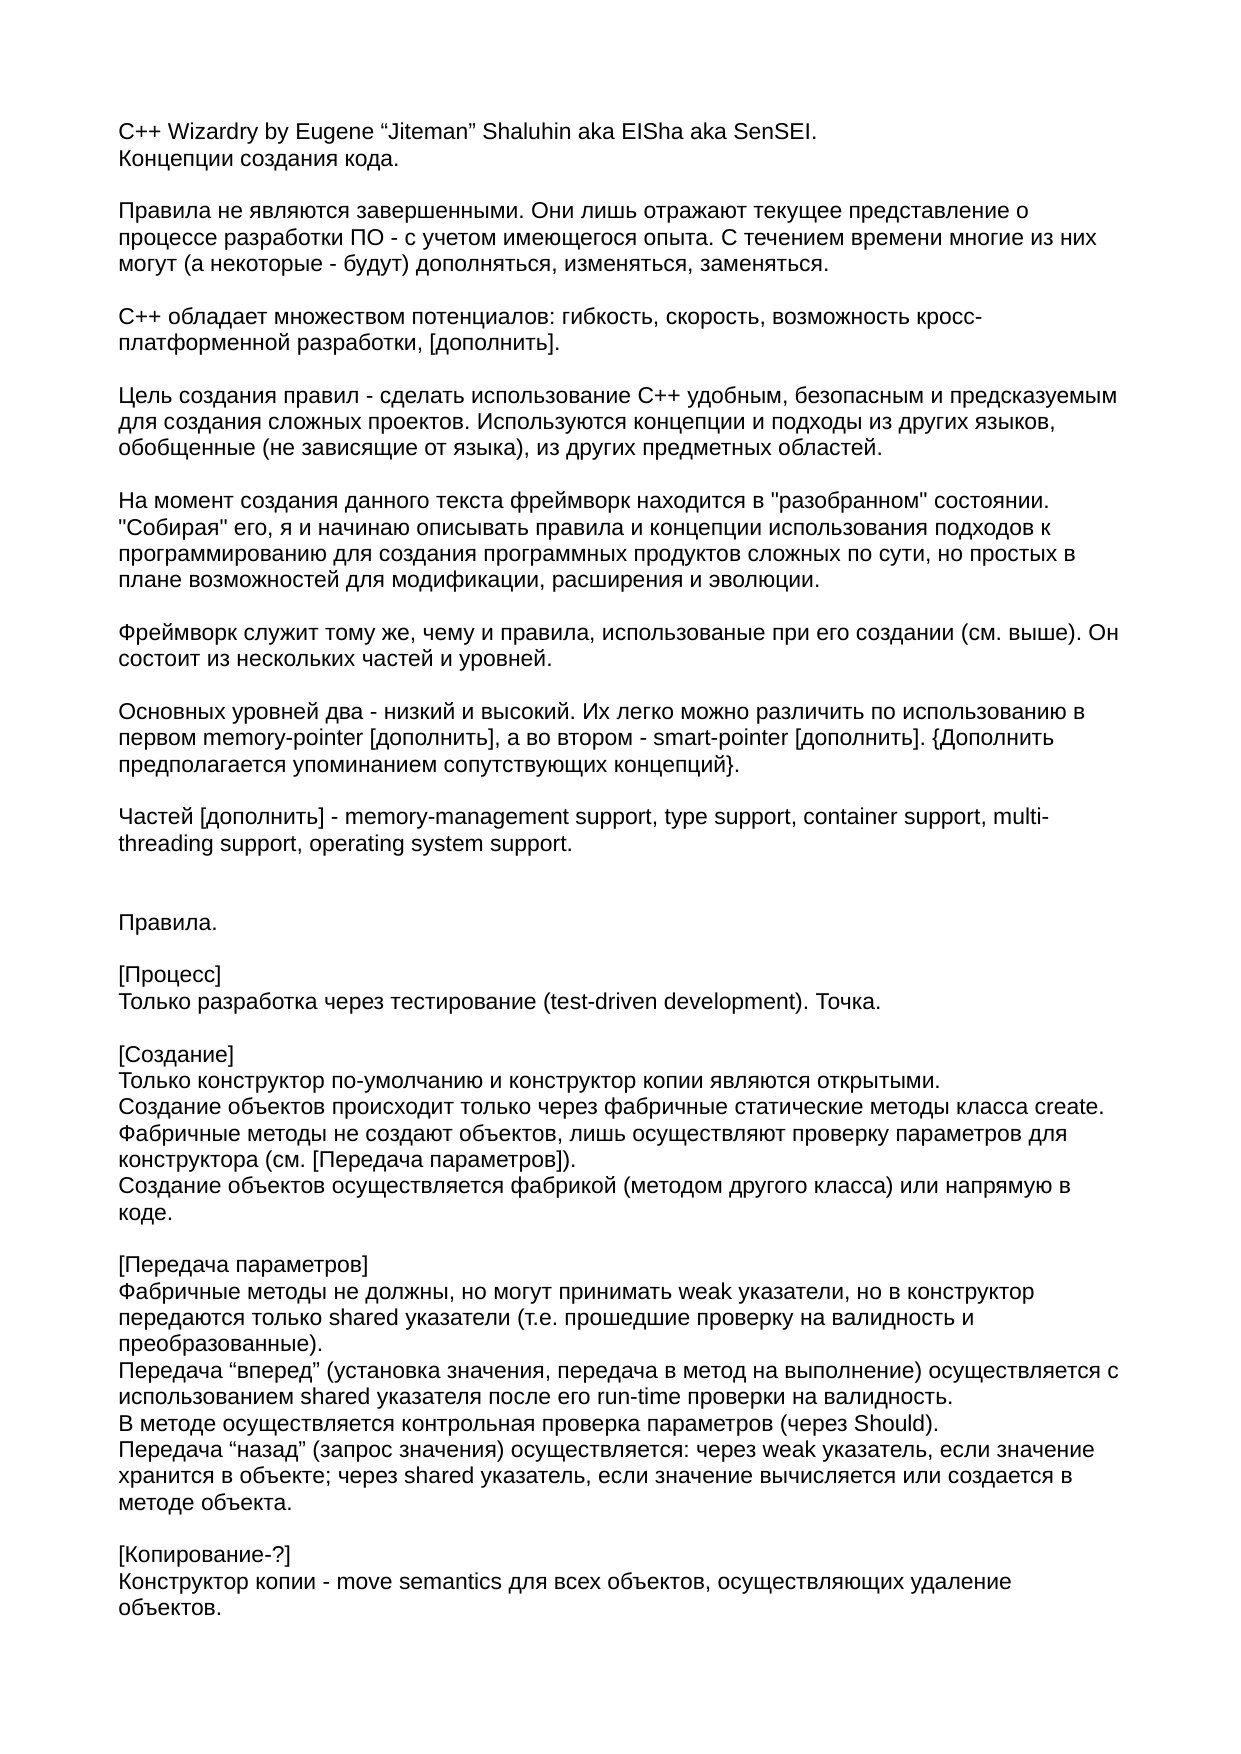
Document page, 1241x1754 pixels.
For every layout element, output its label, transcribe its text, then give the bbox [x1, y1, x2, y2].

text Создание объектов происходит только через фабричные статические методы класса create. [118, 1093, 1122, 1119]
text Концепции создания кода. [118, 144, 1122, 171]
text Фреймворк служит тому же, чему и правила, использованые при его создании (см. выше). Он состоит из нескольких частей и уровней. [118, 619, 1122, 672]
text [Процесс] [118, 961, 1122, 988]
text Только конструктор по-умолчанию и конструктор копии являются открытыми. [118, 1067, 1122, 1093]
text Создание объектов осуществляется фабрикой (методом другого класса) или напрямую в коде. [118, 1172, 1122, 1225]
text C++ Wizardry by Eugene “Jiteman” Shaluhin aka EISha aka SenSEI. [118, 118, 1122, 144]
text Основных уровней два - низкий и высокий. Их легко можно различить по использованию в первом memory-pointer [дополнить], а во втором - smart-pointer [дополнить]. {Дополнить предполагается упоминанием сопутствующих концепций}. [118, 698, 1122, 777]
text [Передача параметров] [118, 1251, 1122, 1278]
text Частей [дополнить] - memory-management support, type support, container support, multi-threading support, operating system support. [118, 803, 1122, 856]
text Правила не являются завершенными. Они лишь отражают текущее представление о процессе разработки ПО - с учетом имеющегося опыта. С течением времени многие из них могут (а некоторые - будут) дополняться, изменяться, заменяться. [118, 197, 1122, 276]
text Только разработка через тестирование (test-driven development). Точка. [118, 988, 1122, 1014]
text [Копирование-?] [118, 1541, 1122, 1568]
text Конструктор копии - move semantics для всех объектов, осуществляющих удаление объектов. [118, 1568, 1122, 1620]
text Передача “вперед” (установка значения, передача в метод на выполнение) осуществляется с использованием shared указателя после его run-time проверки на валидность. [118, 1357, 1122, 1409]
text Передача “назад” (запрос значения) осуществляется: через weak указатель, если значение хранится в объекте; через shared указатель, если значение вычисляется или создается в методе объекта. [118, 1436, 1122, 1515]
text Фабричные методы не должны, но могут принимать weak указатели, но в конструктор передаются только shared указатели (т.е. прошедшие проверку на валидность и преобразованные). [118, 1278, 1122, 1357]
text Фабричные методы не создают объектов, лишь осуществляют проверку параметров для конструктора (см. [Передача параметров]). [118, 1119, 1122, 1172]
text Правила. [118, 909, 1122, 935]
text Цель создания правил - сделать использование C++ удобным, безопасным и предсказуемым для создания сложных проектов. Используются концепции и подходы из других языков, обобщенные (не зависящие от языка), из других предметных областей. [118, 382, 1122, 461]
text В методе осуществляется контрольная проверка параметров (через Should). [118, 1409, 1122, 1436]
text [Создание] [118, 1041, 1122, 1067]
text C++ обладает множеством потенциалов: гибкость, скорость, возможность кросс-платформенной разработки, [дополнить]. [118, 303, 1122, 355]
text На момент создания данного текста фреймворк находится в "разобранном" состоянии. "Собирая" его, я и начинаю описывать правила и концепции использования подходов к программированию для создания программных продуктов сложных по сути, но простых в плане возможностей для модификации, расширения и эволюции. [118, 487, 1122, 592]
